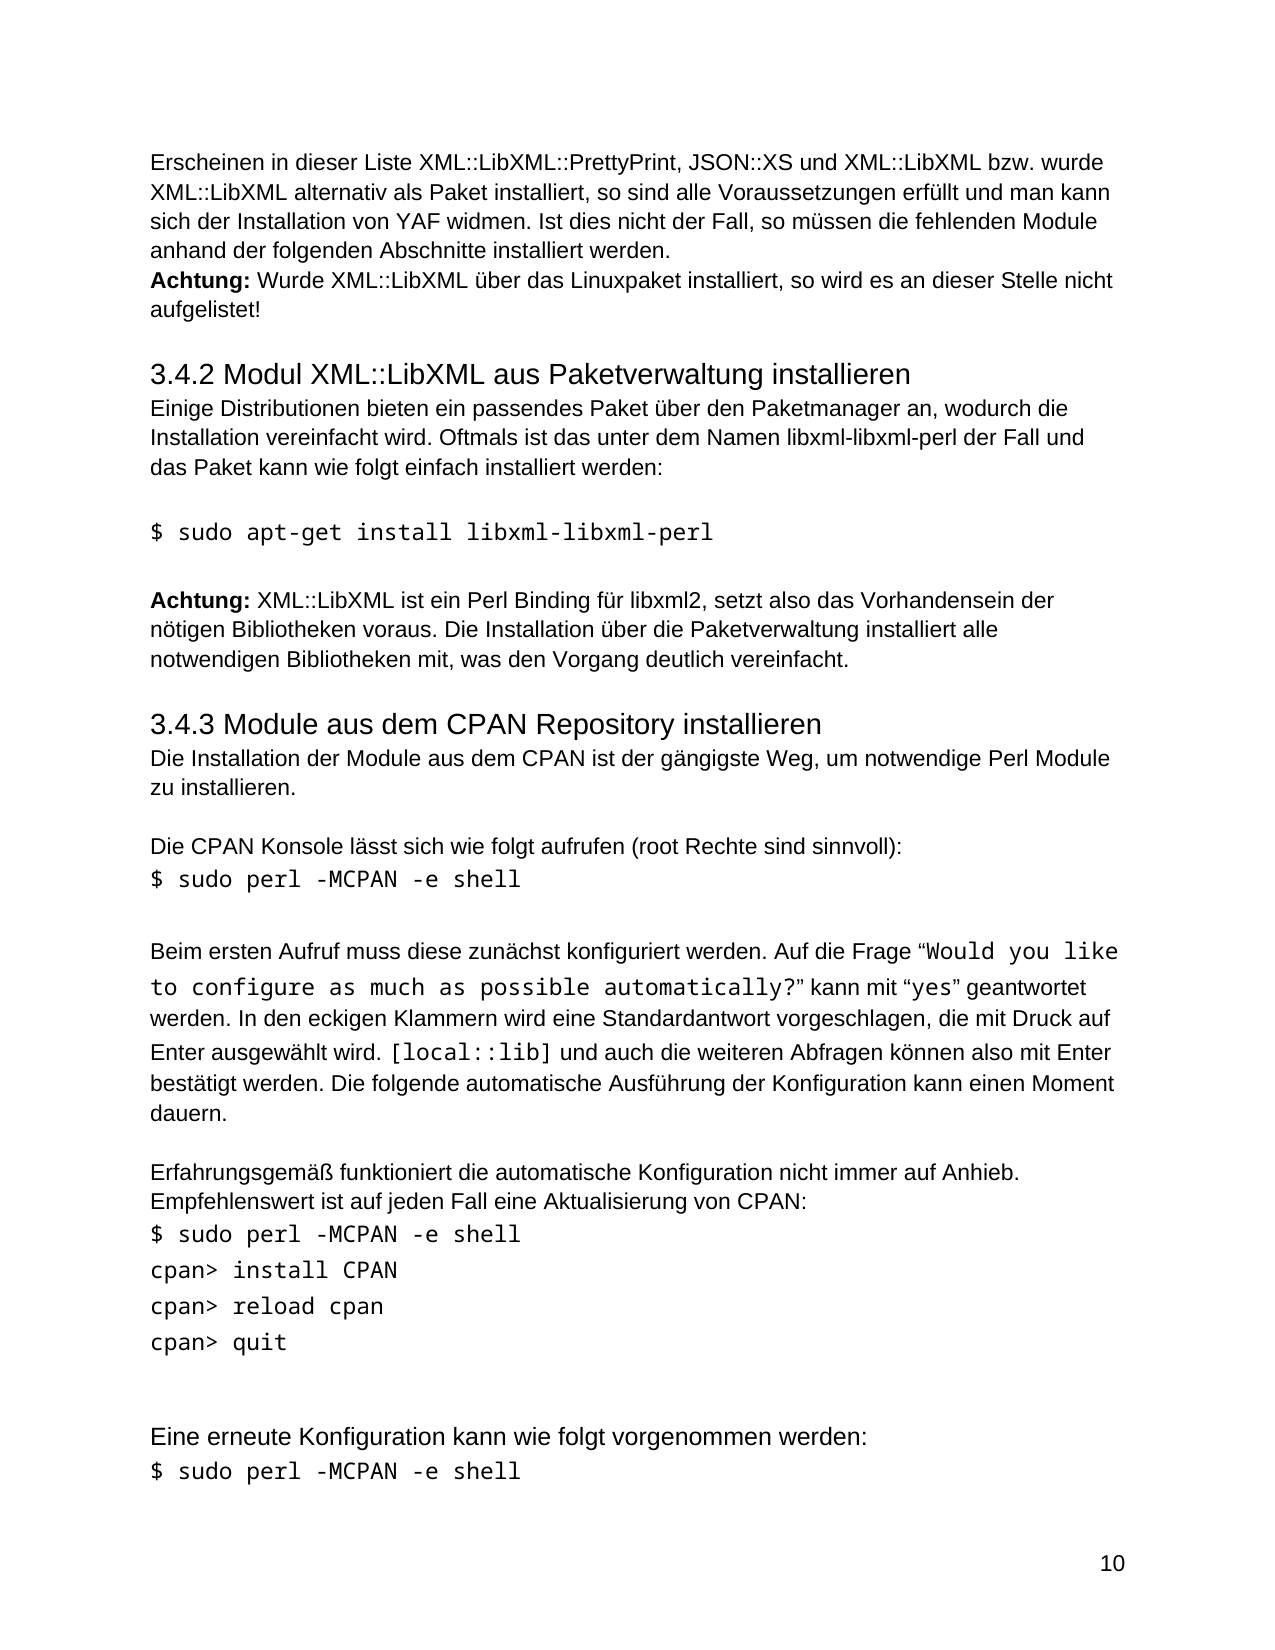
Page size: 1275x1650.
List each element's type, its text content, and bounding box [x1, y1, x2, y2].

text Die Installation der Module aus dem CPAN ist der gängigste Weg, um notwendige Perl Module zu installieren. [150, 745, 1125, 800]
text Erscheinen in dieser Liste XML::LibXML::PrettyPrint, JSON::XS und XML::LibXML bzw. wurde XML::LibXML alternativ als Paket installiert, so sind alle Voraussetzungen erfüllt und man kann sich der Installation von YAF widmen. Ist dies nicht der Fall, so müssen die fehlenden Module anhand der folgenden Abschnitte installiert werden. [150, 150, 1125, 264]
text $ sudo perl -MCPAN -e shell [150, 1455, 1125, 1486]
text cpan> quit [150, 1326, 1125, 1357]
text Achtung: XML::LibXML ist ein Perl Binding für libxml2, setzt also das Vorhandensein der nötigen Bibliotheken voraus. Die Installation über die Paketverwaltung installiert alle notwendigen Bibliotheken mit, was den Vorgang deutlich vereinfacht. [150, 588, 1125, 672]
text Die CPAN Konsole lässt sich wie folgt aufrufen (root Rechte sind sinnvoll): [150, 833, 1125, 859]
subtitle 3.4.3 Module aus dem CPAN Repository installieren [150, 708, 1125, 741]
text $ sudo perl -MCPAN -e shell [150, 863, 1125, 894]
text $ sudo apt-get install libxml-libxml-perl [150, 516, 1125, 547]
text Einige Distributionen bieten ein passendes Paket über den Paketmanager an, wodurch die Installation vereinfacht wird. Oftmals ist das unter dem Namen libxml-libxml-perl der Fall und das Paket kann wie folgt einfach installiert werden: [150, 396, 1125, 480]
subtitle 3.4.2 Modul XML::LibXML aus Paketverwaltung installieren [150, 358, 1125, 391]
text Achtung: Wurde XML::LibXML über das Linuxpaket installiert, so wird es an dieser Stelle nicht aufgelistet! [150, 267, 1125, 322]
text Beim ersten Aufruf muss diese zunächst konfiguriert werden. Auf die Frage “Would you like to configure as much as possible automatically?” kann mit “yes” geantwortet werden. In den eckigen Klammern wird eine Standardantwort vorgeschlagen, die mit Druck auf Enter ausgewählt wird. [local::lib] und auch die weiteren Abfragen können also mit Enter bestätigt werden. Die folgende automatische Ausführung der Konfiguration kann einen Moment dauern. [150, 935, 1125, 1126]
text cpan> install CPAN [150, 1254, 1125, 1285]
text Erfahrungsgemäß funktioniert die automatische Konfiguration nicht immer auf Anhieb. Empfehlenswert ist auf jeden Fall eine Aktualisierung von CPAN: [150, 1159, 1125, 1214]
text Eine erneute Konfiguration kann wie folgt vorgenommen werden: [150, 1423, 1125, 1451]
text $ sudo perl -MCPAN -e shell [150, 1218, 1125, 1249]
text cpan> reload cpan [150, 1290, 1125, 1321]
